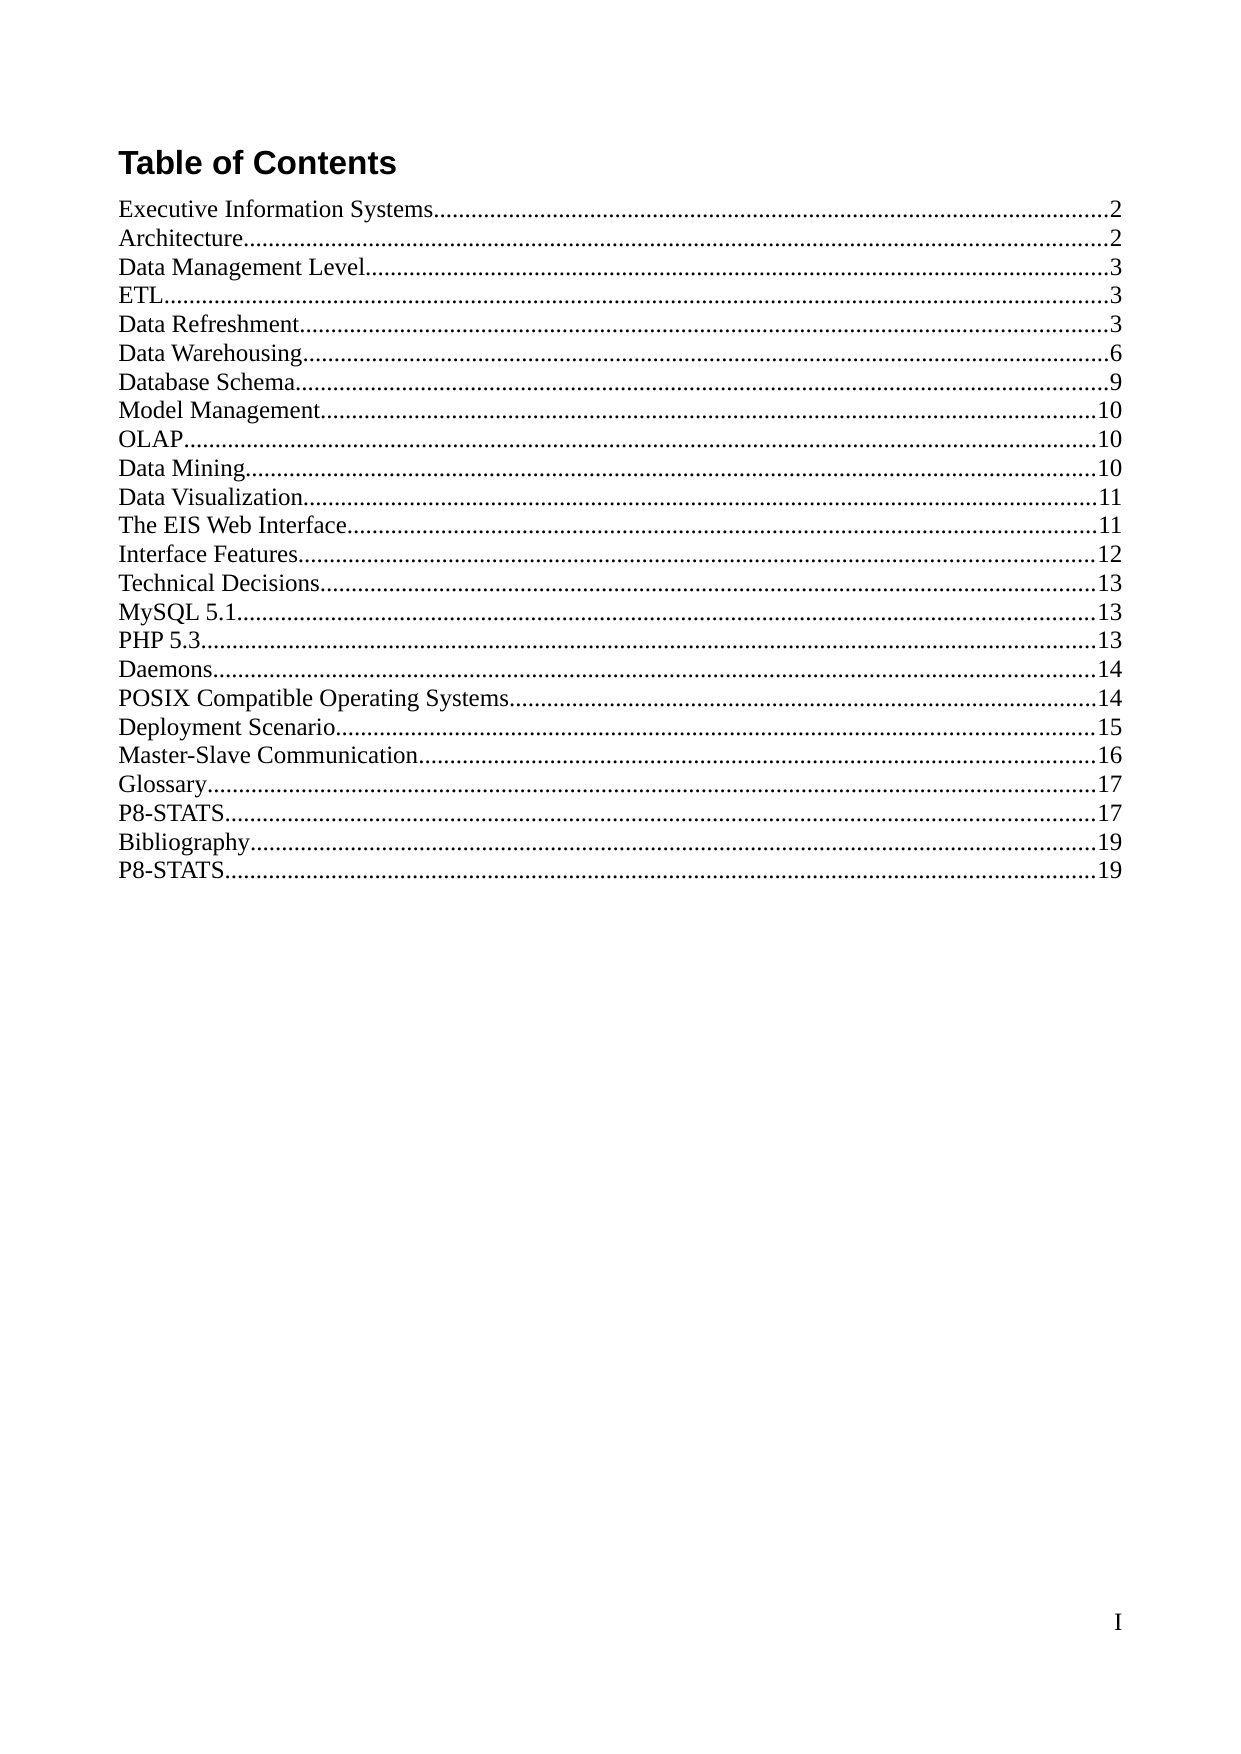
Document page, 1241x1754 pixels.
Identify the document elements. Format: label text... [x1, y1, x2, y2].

text Data Refreshment 3 [118, 309, 1122, 338]
text P8-STATS 17 [118, 798, 1122, 827]
text Database Schema 9 [118, 367, 1122, 395]
text Deployment Scenario 15 [118, 712, 1122, 740]
text Interface Features 12 [118, 539, 1122, 568]
text POSIX Compatible Operating Systems 14 [118, 683, 1122, 712]
text ETL 3 [118, 280, 1122, 309]
text Data Warehousing 6 [118, 338, 1122, 367]
text Data Visualization 11 [118, 482, 1122, 510]
text The EIS Web Interface 11 [118, 510, 1122, 539]
text Data Management Level 3 [118, 252, 1122, 280]
text Master-Slave Communication 16 [118, 740, 1122, 769]
subtitle Table of Contents [118, 143, 1122, 182]
text Daemons 14 [118, 654, 1122, 683]
text Data Mining 10 [118, 453, 1122, 482]
text MySQL 5.1 13 [118, 597, 1122, 625]
text PHP 5.3 13 [118, 625, 1122, 654]
text Executive Information Systems 2 [118, 194, 1122, 223]
text OLAP 10 [118, 424, 1122, 453]
text Glossary 17 [118, 769, 1122, 798]
text Architecture 2 [118, 223, 1122, 252]
text Bibliography 19 [118, 827, 1122, 855]
text Technical Decisions 13 [118, 568, 1122, 597]
text P8-STATS 19 [118, 855, 1122, 884]
text Model Management 10 [118, 395, 1122, 424]
